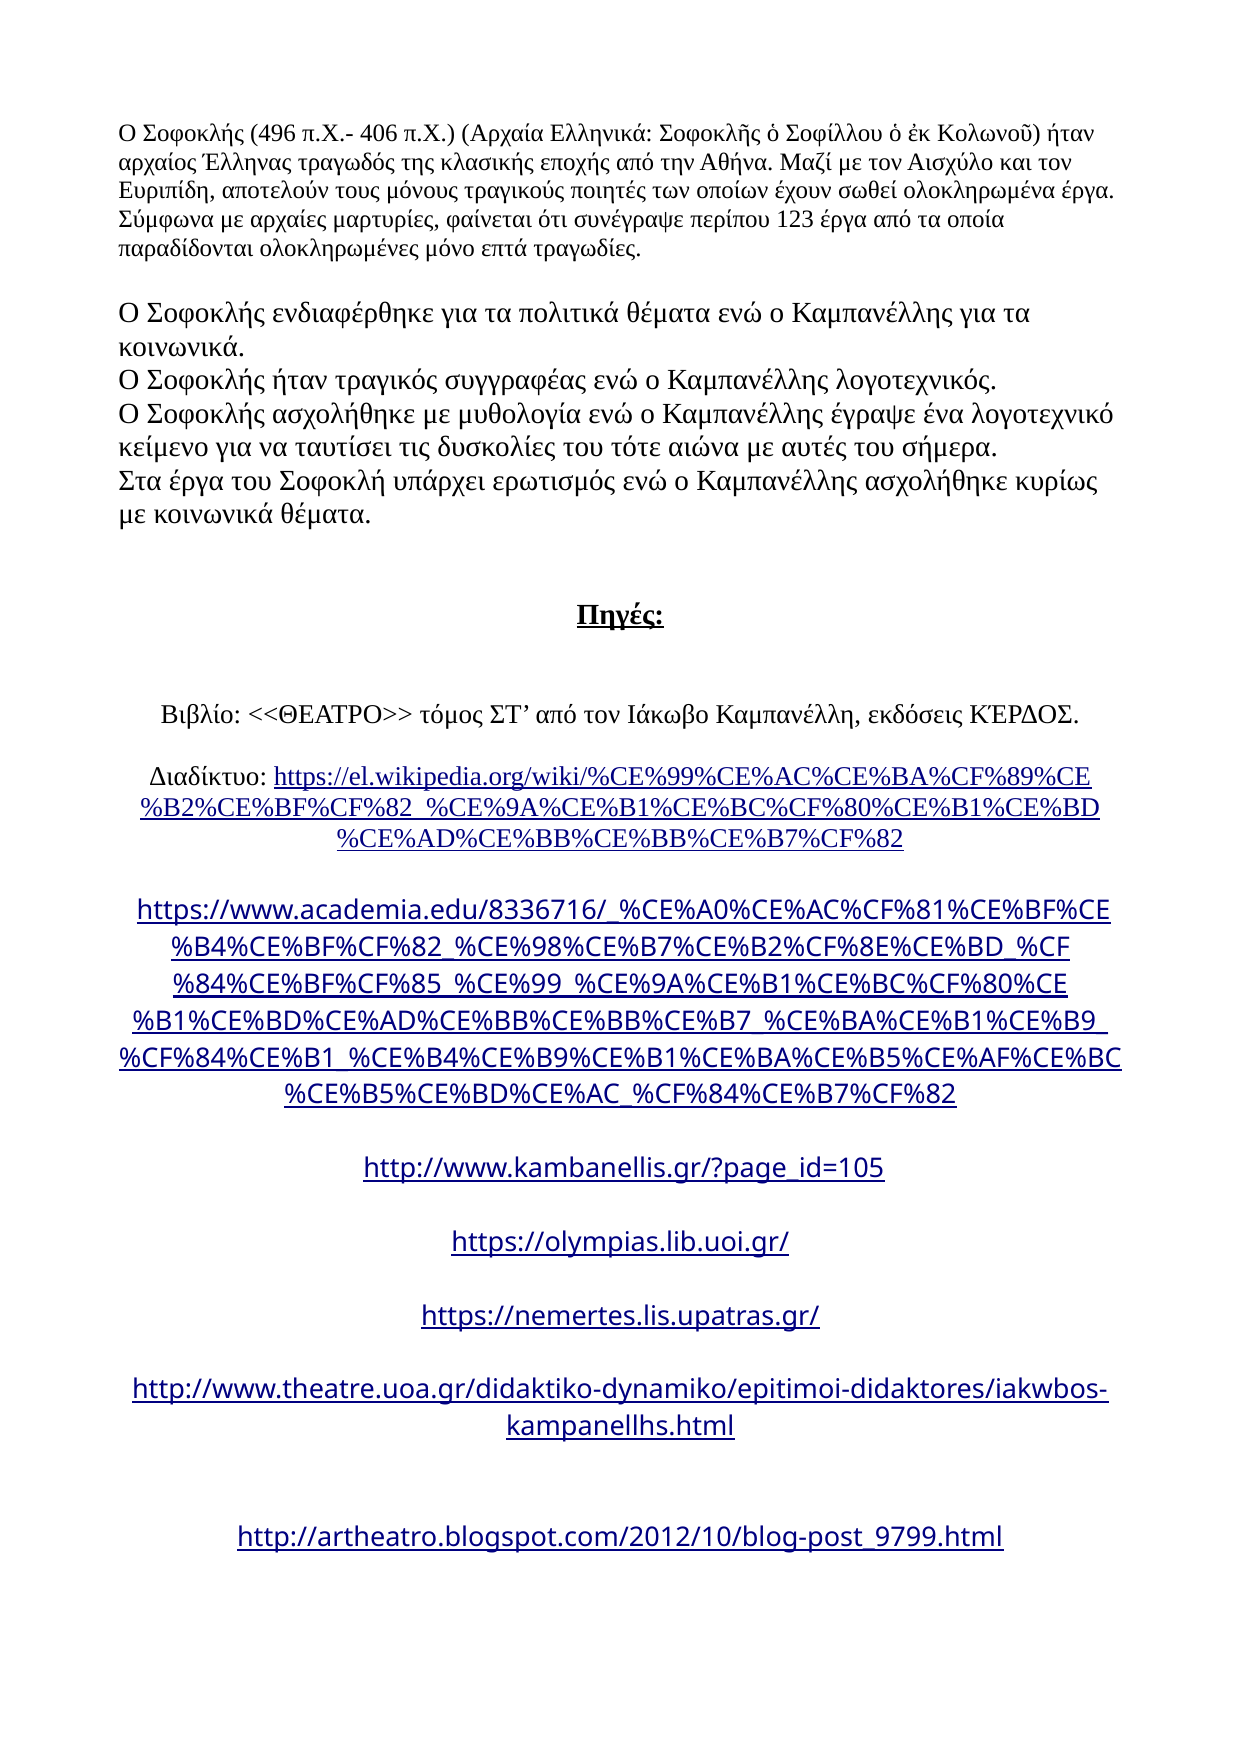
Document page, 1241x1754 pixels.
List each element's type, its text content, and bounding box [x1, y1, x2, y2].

text https://www.academia.edu/8336716/_%CE%A0%CE%AC%CF%81%CE%BF%CE%B4%CE%BF%CF%82_%CE%98%CE%B7%CE%B2%CF%8E%CE%BD_%CF%84%CE%BF%CF%85_%CE%99_%CE%9A%CE%B1%CE%BC%CF%80%CE%B1%CE%BD%CE%AD%CE%BB%CE%BB%CE%B7_%CE%BA%CE%B1%CE%B9_%CF%84%CE%B1_%CE%B4%CE%B9%CE%B1%CE%BA%CE%B5%CE%AF%CE%BC [118, 891, 1122, 1069]
text https://nemertes.lis.upatras.gr/ [118, 1296, 1122, 1333]
text http://www.theatre.uoa.gr/didaktiko-dynamiko/epitimoi-didaktores/iakwbos-kampanellhs.html [118, 1370, 1122, 1444]
text http://www.kambanellis.gr/?page_id=105 [118, 1149, 1122, 1186]
text Βιβλίο: <<ΘΕΑΤΡΟ>> τόμος ΣΤ’ από τον Ιάκωβο Καμπανέλλη, εκδόσεις ΚΈΡΔΟΣ. [118, 698, 1122, 729]
text Πηγές: [118, 597, 1122, 631]
text Ο Σοφοκλής ασχολήθηκε με μυθολογία ενώ ο Καμπανέλλης έγραψε ένα λογοτεχνικό κείμενο για να ταυτίσει τις δυσκολίες του τότε αιώνα με αυτές του σήμερα. [118, 396, 1122, 463]
text Ο Σοφοκλής ήταν τραγικός συγγραφέας ενώ ο Καμπανέλλης λογοτεχνικός. [118, 362, 1122, 396]
text Ο Σοφοκλής (496 π.Χ.- 406 π.Χ.) (Αρχαία Ελληνικά: Σοφοκλῆς ὁ Σοφίλλου ὁ ἐκ Κολωνοῦ) ήταν αρχαίος Έλληνας τραγωδός της κλασικής εποχής από την Αθήνα. Μαζί με τον Αισχύλο και τον Ευριπίδη, αποτελούν τους μόνους τραγικούς ποιητές των οποίων έχουν σωθεί ολοκληρωμένα έργα. Σύμφωνα με αρχαίες μαρτυρίες, φαίνεται ότι συνέγραψε περίπου 123 έργα από τα οποία παραδίδονται ολοκληρωμένες μόνο επτά τραγωδίες. [118, 118, 1122, 262]
text %CE%B5%CE%BD%CE%AC_%CF%84%CE%B7%CF%82 [118, 1070, 1122, 1112]
text Ο Σοφοκλής ενδιαφέρθηκε για τα πολιτικά θέματα ενώ ο Καμπανέλλης για τα κοινωνικά. [118, 295, 1122, 362]
text Διαδίκτυο: https://el.wikipedia.org/wiki/%CE%99%CE%AC%CE%BA%CF%89%CE%B2%CE%BF%CF%82_%CE%9A%CE%B1%CE%BC%CF%80%CE%B1%CE%BD%CE%AD%CE%BB%CE%BB%CE%B7%CF%82 [118, 760, 1122, 854]
text Στα έργα του Σοφοκλή υπάρχει ερωτισμός ενώ ο Καμπανέλλης ασχολήθηκε κυρίως με κοινωνικά θέματα. [118, 463, 1122, 530]
text http://artheatro.blogspot.com/2012/10/blog-post_9799.html [118, 1517, 1122, 1554]
text https://olympias.lib.uoi.gr/ [118, 1222, 1122, 1259]
